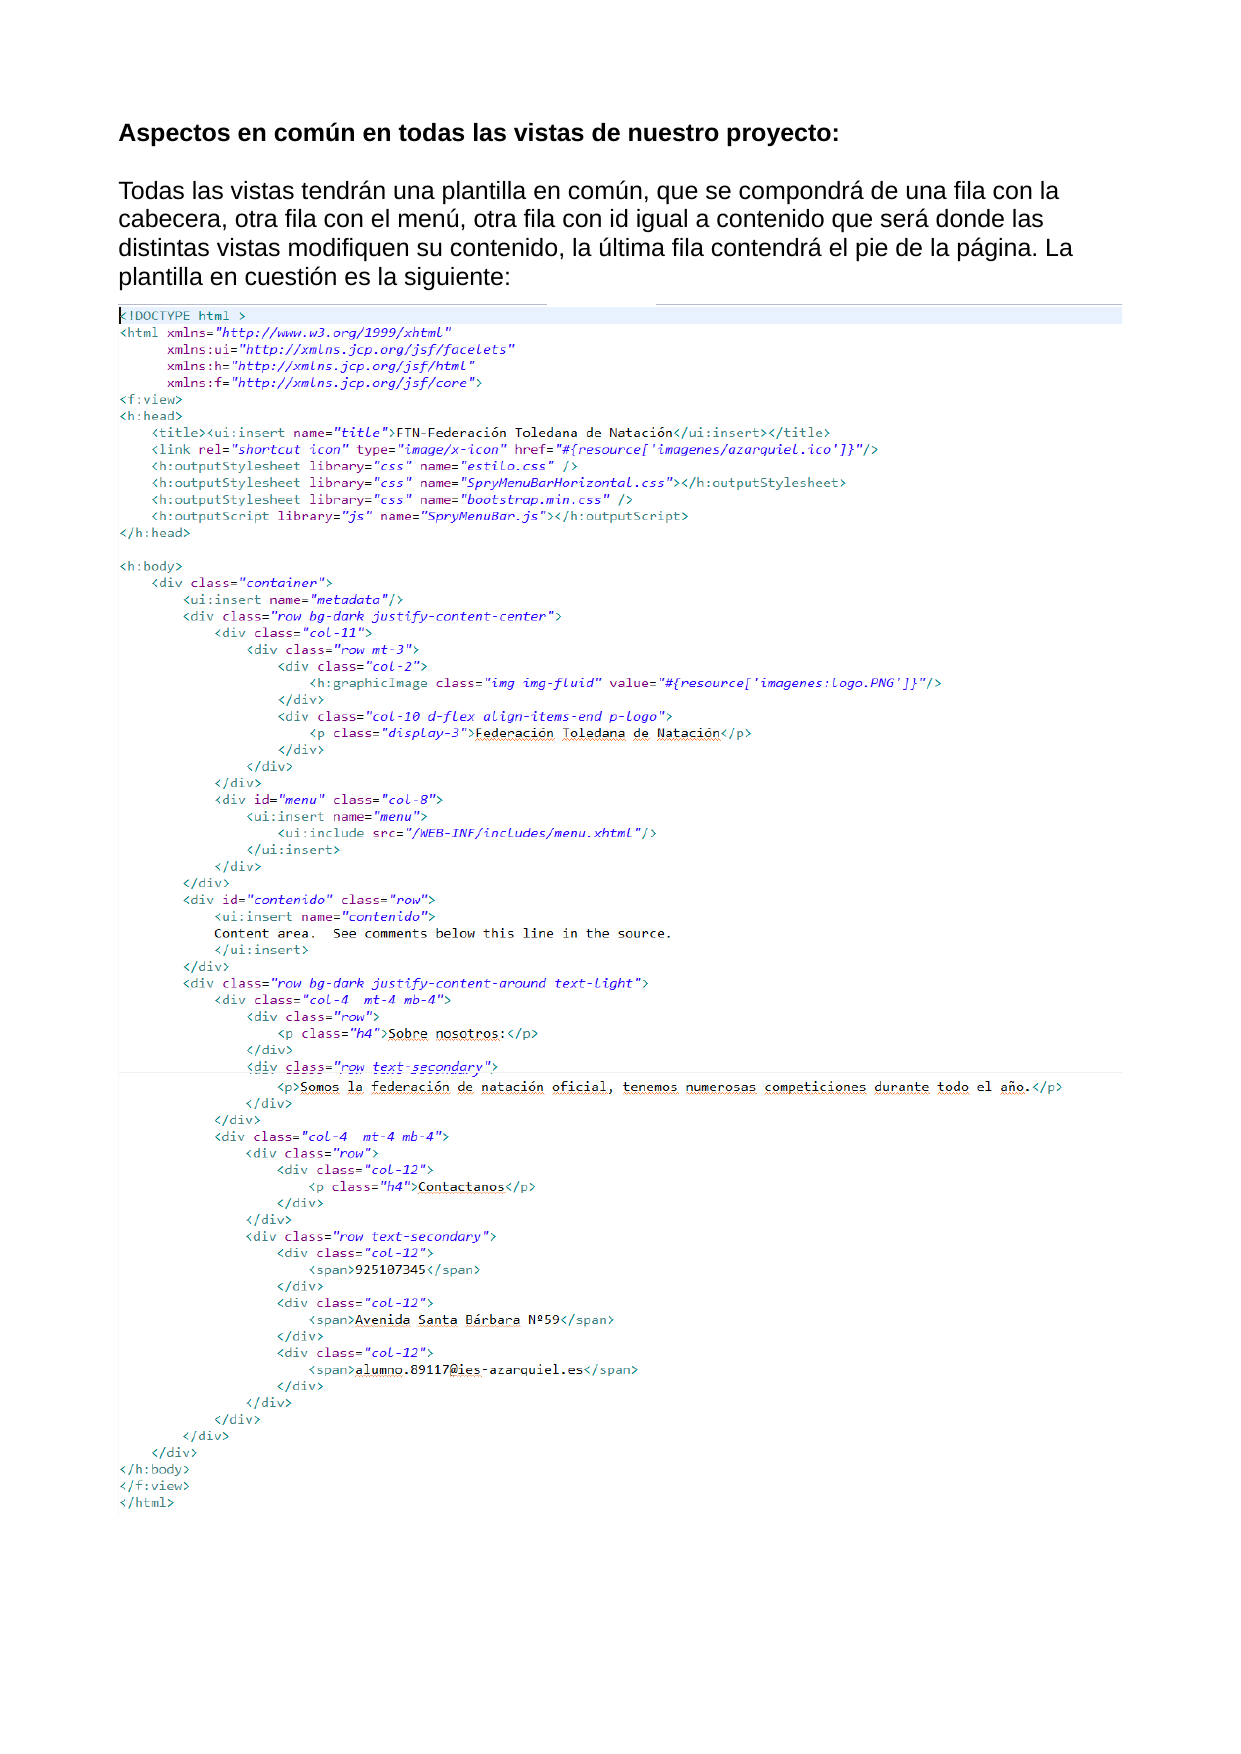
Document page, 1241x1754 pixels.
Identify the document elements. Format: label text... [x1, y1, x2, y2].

picture [118, 304, 1123, 1516]
text Aspectos en común en todas las vistas de nuestro proyecto: [118, 118, 1122, 147]
text Todas las vistas tendrán una plantilla en común, que se compondrá de una fila con la cabecera, otra fila con el menú, otra fila con id igual a contenido que será donde las distintas vistas modifiquen su contenido, la última fila contendrá el pie de la página. La plantilla en cuestión es la siguiente: [118, 176, 1122, 291]
